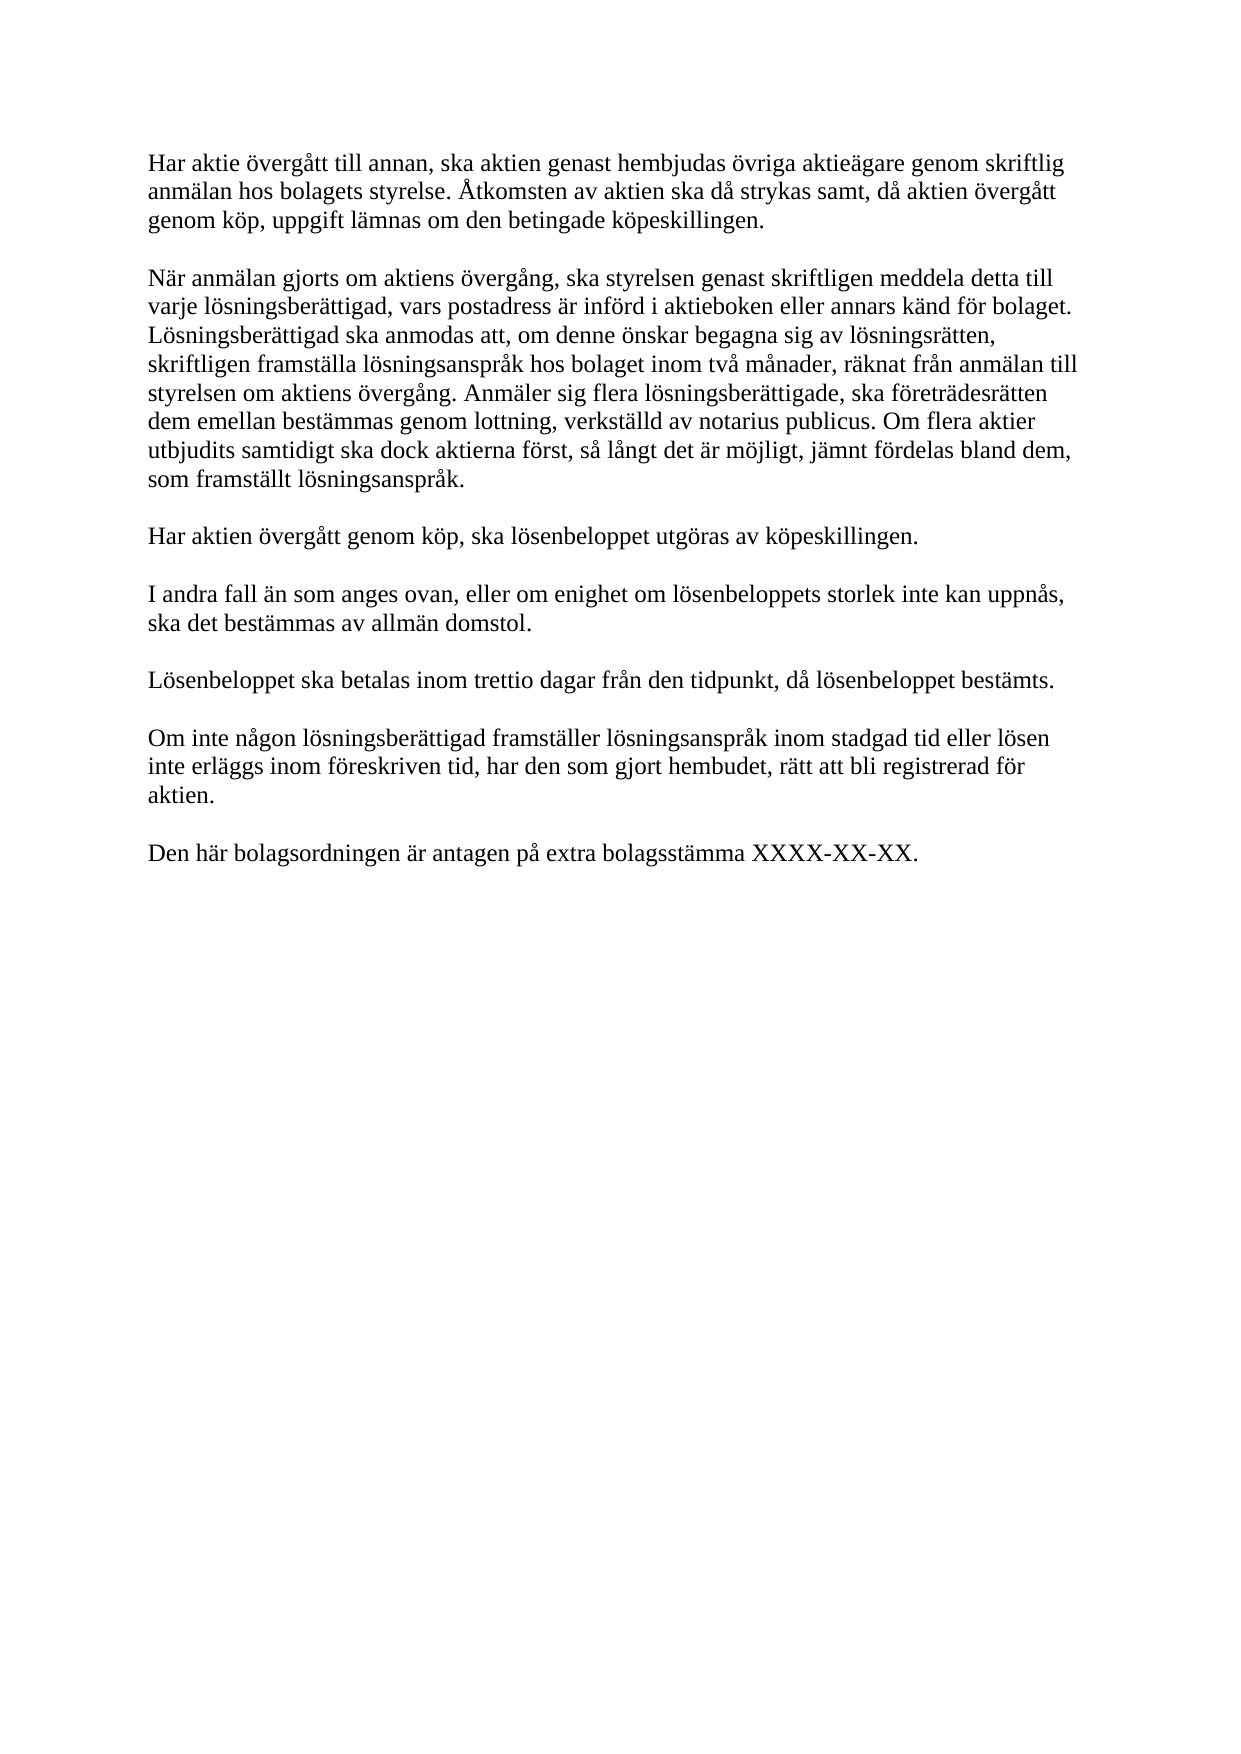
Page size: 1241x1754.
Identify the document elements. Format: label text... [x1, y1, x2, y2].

text Om inte någon lösningsberättigad framställer lösningsanspråk inom stadgad tid eller lösen inte erläggs inom föreskriven tid, har den som gjort hembudet, rätt att bli registrerad för aktien. [148, 723, 1093, 809]
text Lösenbeloppet ska betalas inom trettio dagar från den tidpunkt, då lösenbeloppet bestämts. [148, 665, 1093, 694]
text Har aktie övergått till annan, ska aktien genast hembjudas övriga aktieägare genom skriftlig anmälan hos bolagets styrelse. Åtkomsten av aktien ska då strykas samt, då aktien övergått genom köp, uppgift lämnas om den betingade köpeskillingen. [148, 148, 1093, 234]
text Har aktien övergått genom köp, ska lösenbeloppet utgöras av köpeskillingen. [148, 521, 1093, 550]
text Den här bolagsordningen är antagen på extra bolagsstämma XXXX-XX-XX. [148, 838, 1093, 866]
text I andra fall än som anges ovan, eller om enighet om lösenbeloppets storlek inte kan uppnås, ska det bestämmas av allmän domstol. [148, 579, 1093, 636]
text När anmälan gjorts om aktiens övergång, ska styrelsen genast skriftligen meddela detta till varje lösningsberättigad, vars postadress är införd i aktieboken eller annars känd för bolaget. [148, 263, 1093, 320]
text Lösningsberättigad ska anmodas att, om denne önskar begagna sig av lösningsrätten, skriftligen framställa lösningsanspråk hos bolaget inom två månader, räknat från anmälan till styrelsen om aktiens övergång. Anmäler sig flera lösningsberättigade, ska företrädesrätten dem emellan bestämmas genom lottning, verkställd av notarius publicus. Om flera aktier utbjudits samtidigt ska dock aktierna först, så långt det är möjligt, jämnt fördelas bland dem, som framställt lösningsanspråk. [148, 320, 1093, 493]
